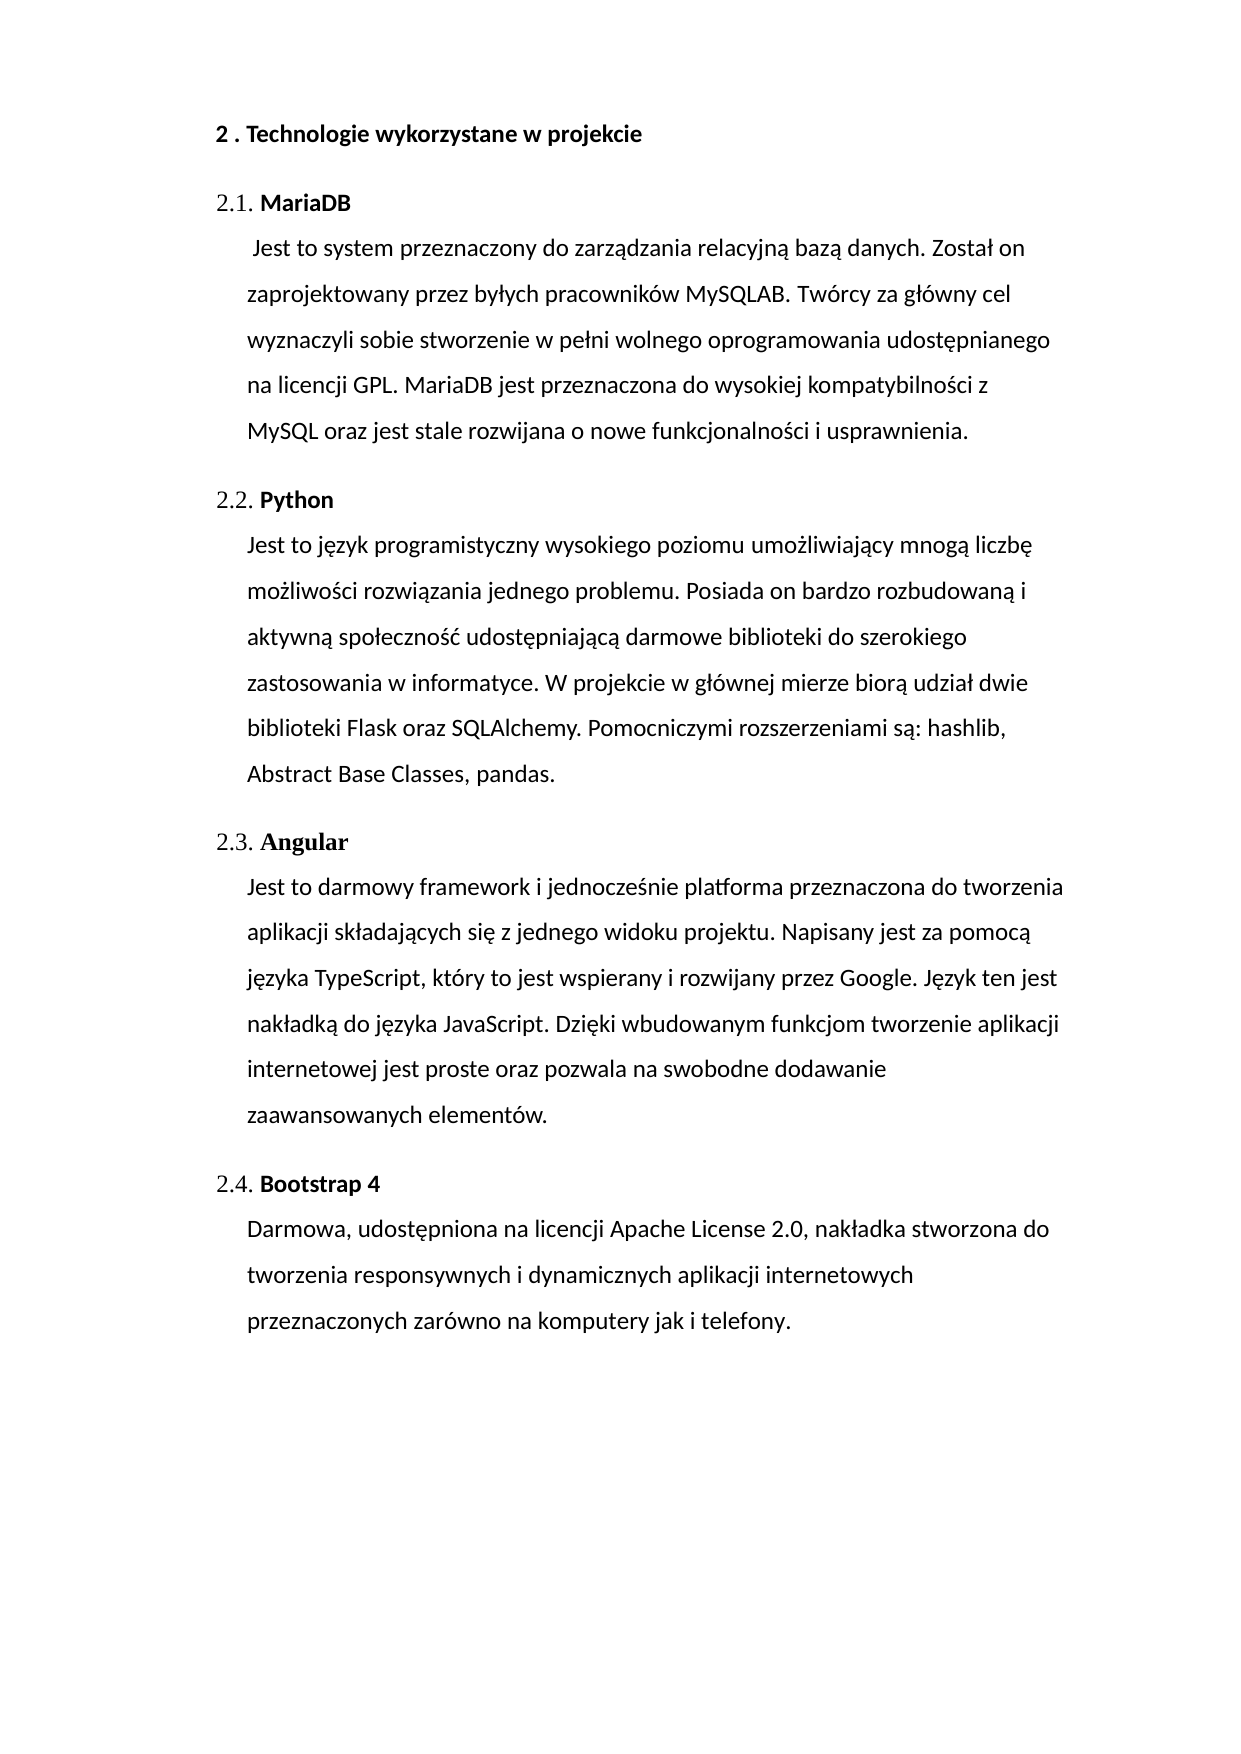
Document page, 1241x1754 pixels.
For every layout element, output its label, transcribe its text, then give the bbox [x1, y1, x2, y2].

list Angular Jest to darmowy framework i jednocześnie platforma przeznaczona do tworzenia aplikacji składających się z jednego widoku projektu. Napisany jest za pomocą języka TypeScript, który to jest wspierany i rozwijany przez Google. Język ten jest nakładką do języka JavaScript. Dzięki wbudowanym funkcjom tworzenie aplikacji internetowej jest proste oraz pozwala na swobodne dodawanie zaawansowanych elementów. [210, 827, 1065, 1130]
list Python Jest to język programistyczny wysokiego poziomu umożliwiający mnogą liczbę możliwości rozwiązania jednego problemu. Posiada on bardzo rozbudowaną i aktywną społeczność udostępniającą darmowe biblioteki do szerokiego zastosowania w informatyce. W projekcie w głównej mierze biorą udział dwie biblioteki Flask oraz SQLAlchemy. Pomocniczymi rozszerzeniami są: hashlib, Abstract Base Classes, pandas. [210, 484, 1065, 789]
list Bootstrap 4 Darmowa, udostępniona na licencji Apache License 2.0, nakładka stworzona do tworzenia responsywnych i dynamicznych aplikacji internetowych przeznaczonych zarówno na komputery jak i telefony. [210, 1168, 1065, 1336]
list MariaDB Jest to system przeznaczony do zarządzania relacyjną bazą danych. Został on zaprojektowany przez byłych pracowników MySQLAB. Twórcy za główny cel wyznaczyli sobie stworzenie w pełni wolnego oprogramowania udostępnianego na licencji GPL. MariaDB jest przeznaczona do wysokiej kompatybilności z MySQL oraz jest stale rozwijana o nowe funkcjonalności i usprawnienia. [210, 187, 1065, 446]
list Technologie wykorzystane w projekcie [210, 118, 1065, 149]
